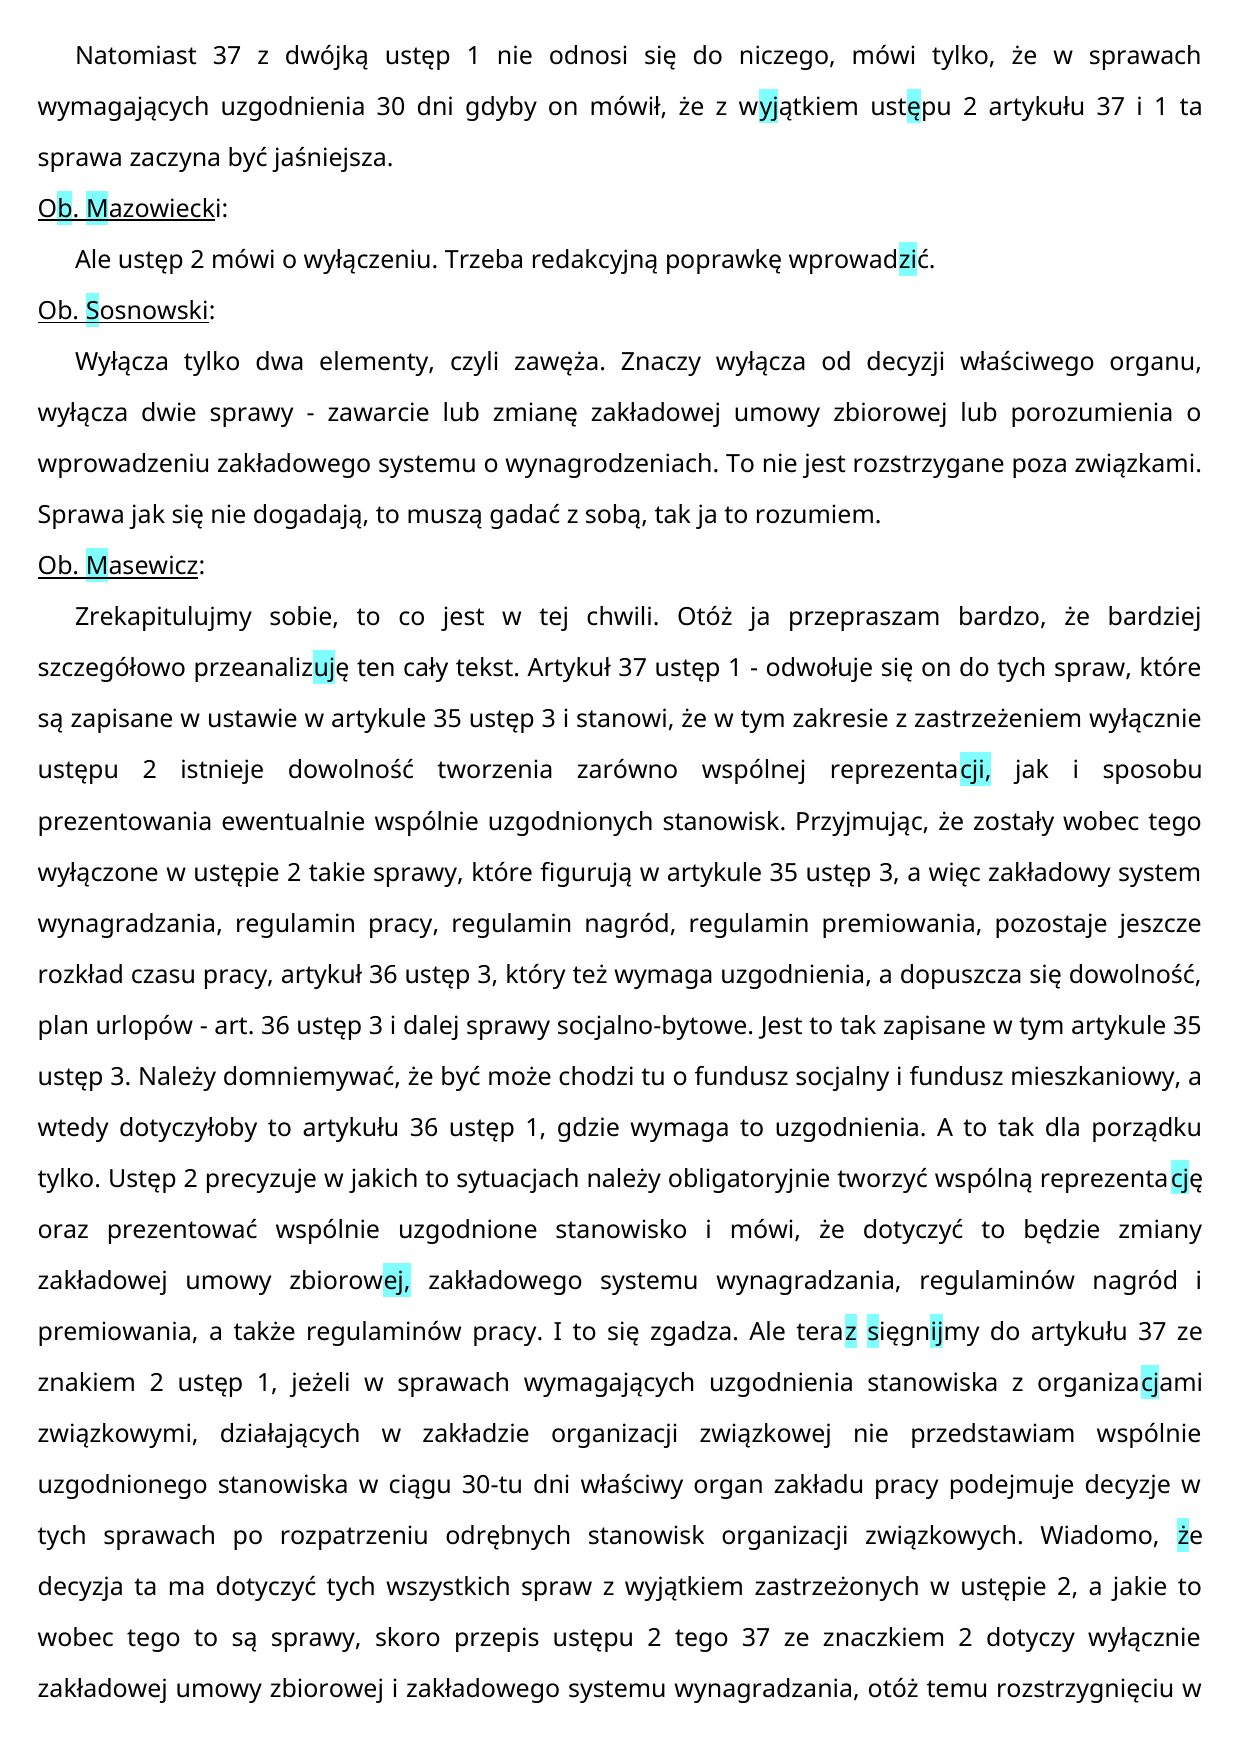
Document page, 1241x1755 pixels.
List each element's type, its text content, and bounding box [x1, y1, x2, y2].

text Ob. Mazowiecki: [37, 191, 1203, 225]
text Natomiast 37 z dwójką ustęp 1 nie odnosi się do niczego, mówi tylko, że w sprawach wymagających uzgodnienia 30 dni gdyby on mówił, że z wyjątkiem ustępu 2 artykułu 37 i 1 ta sprawa zaczyna być jaśniejsza. [37, 37, 1203, 174]
text Ob. Sosnowski: [37, 293, 1203, 327]
text Ob. Masewicz: [37, 548, 1203, 582]
text Ale ustęp 2 mówi o wyłączeniu. Trzeba redakcyjną poprawkę wprowadzić. [37, 242, 1203, 276]
text Zrekapitulujmy sobie, to co jest w tej chwili. Otóż ja przepraszam bardzo, że bardziej szczegółowo przeanalizuję ten cały tekst. Artykuł 37 ustęp 1 - odwołuje się on do tych spraw, które są zapisane w ustawie w artykule 35 ustęp 3 i stanowi, że w tym zakresie z zastrzeżeniem wyłącznie ustępu 2 istnieje dowolność tworzenia zarówno wspólnej reprezentacji, jak i sposobu prezentowania ewentualnie wspólnie uzgodnionych stanowisk. Przyjmując, że zostały wobec tego wyłączone w ustępie 2 takie sprawy, które figurują w artykule 35 ustęp 3, a więc zakładowy system wynagradzania, regulamin pracy, regulamin nagród, regulamin premiowania, pozostaje jeszcze rozkład czasu pracy, artykuł 36 ustęp 3, który też wymaga uzgodnienia, a dopuszcza się dowolność, plan urlopów - art. 36 ustęp 3 i dalej sprawy socjalno-bytowe. Jest to tak zapisane w tym artykule 35 ustęp 3. Należy domniemywać, że być może chodzi tu o fundusz socjalny i fundusz mieszkaniowy, a wtedy dotyczyłoby to artykułu 36 ustęp 1, gdzie wymaga to uzgodnienia. A to tak dla porządku tylko. Ustęp 2 precyzuje w jakich to sytuacjach należy obligatoryjnie tworzyć wspólną reprezentację oraz prezentować wspólnie uzgodnione stanowisko i mówi, że dotyczyć to będzie zmiany zakładowej umowy zbiorowej, zakładowego systemu wynagradzania, regulaminów nagród i premiowania, a także regulaminów pracy. I to się zgadza. Ale teraz sięgnijmy do artykułu 37 ze znakiem 2 ustęp 1, jeżeli w sprawach wymagających uzgodnienia stanowiska z organizacjami związkowymi, działających w zakładzie organizacji związkowej nie przedstawiam wspólnie uzgodnionego stanowiska w ciągu 30-tu dni właściwy organ zakładu pracy podejmuje decyzje w tych sprawach po rozpatrzeniu odrębnych stanowisk organizacji związkowych. Wiadomo, że decyzja ta ma dotyczyć tych wszystkich spraw z wyjątkiem zastrzeżonych w ustępie 2, a jakie to wobec tego to są sprawy, skoro przepis ustępu 2 tego 37 ze znaczkiem 2 dotyczy wyłącznie zakładowej umowy zbiorowej i zakładowego systemu wynagradzania, otóż temu rozstrzygnięciu w [37, 599, 1203, 1705]
text Wyłącza tylko dwa elementy, czyli zawęża. Znaczy wyłącza od decyzji właściwego organu, wyłącza dwie sprawy - zawarcie lub zmianę zakładowej umowy zbiorowej lub porozumienia o wprowadzeniu zakładowego systemu o wynagrodzeniach. To nie jest rozstrzygane poza związkami. Sprawa jak się nie dogadają, to muszą gadać z sobą, tak ja to rozumiem. [37, 344, 1203, 531]
